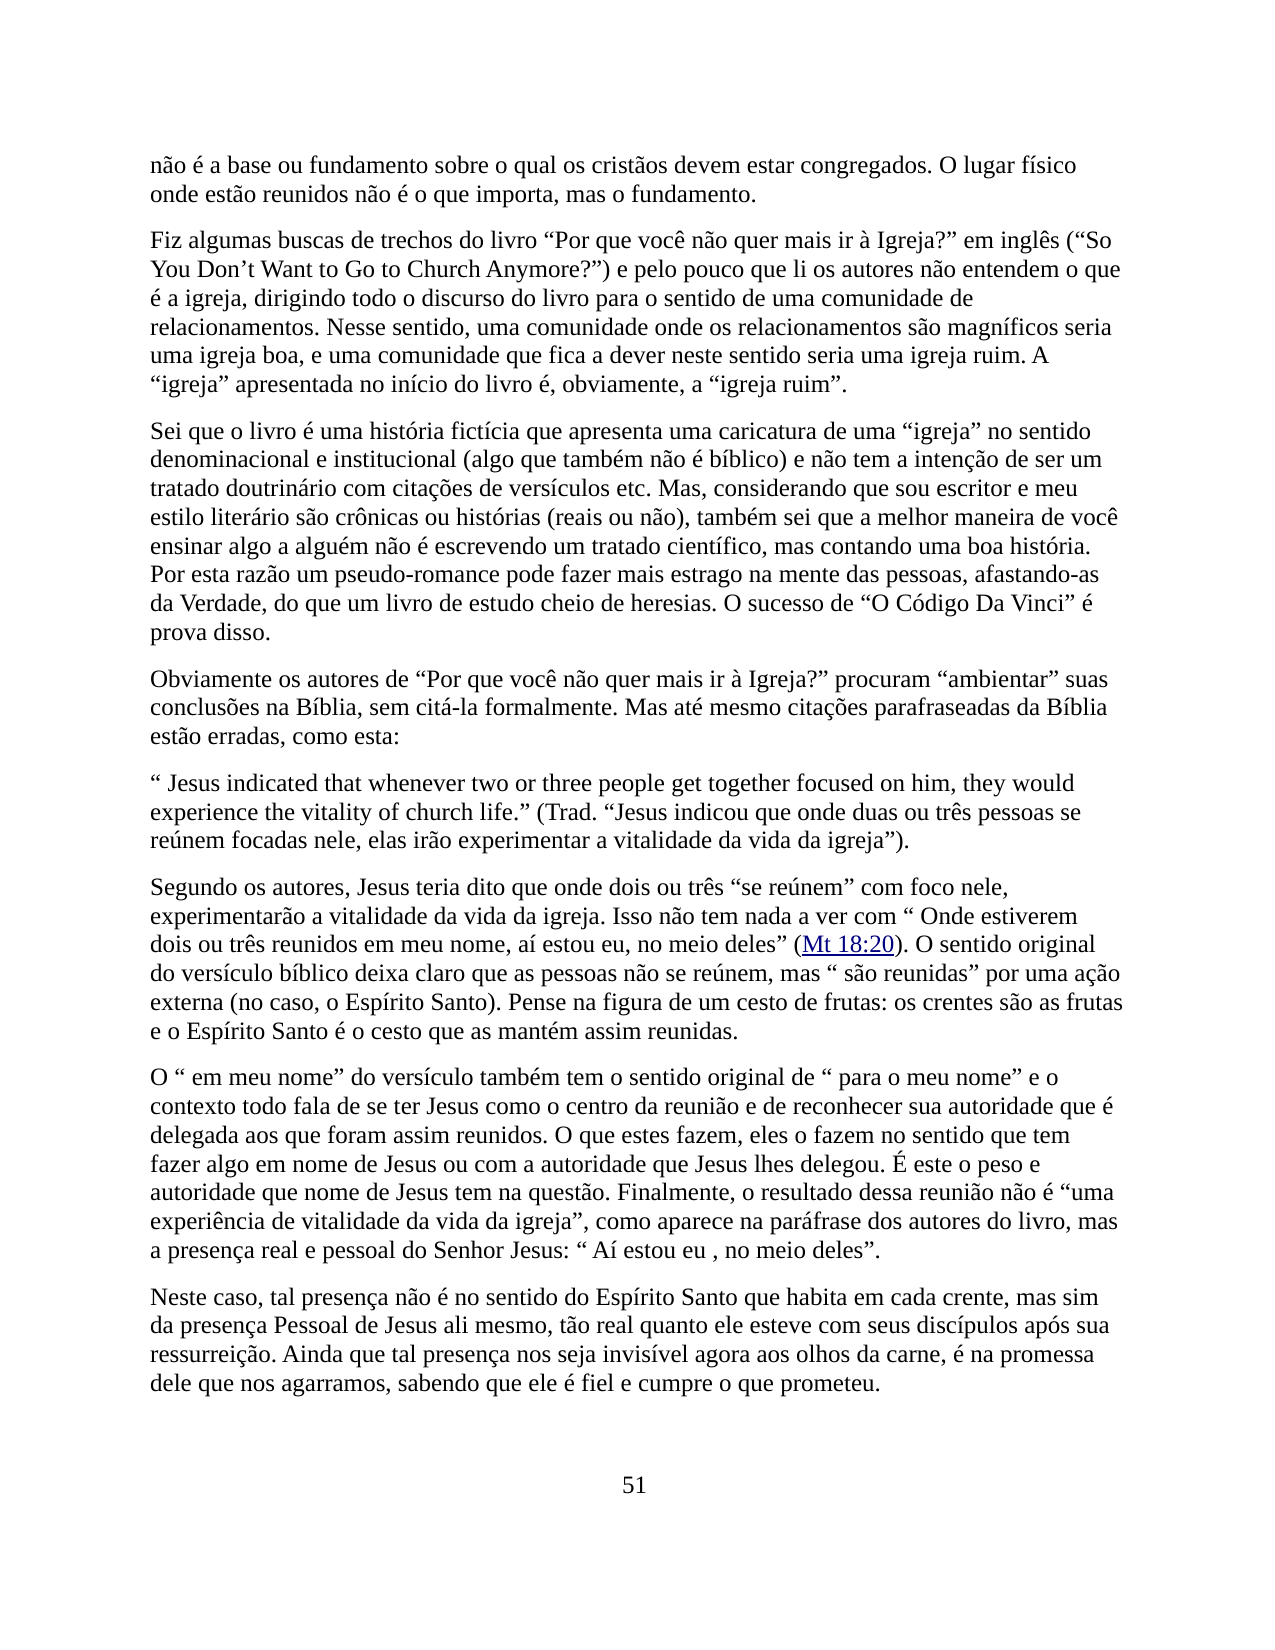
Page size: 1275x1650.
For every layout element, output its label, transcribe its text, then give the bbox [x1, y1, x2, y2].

text Fiz algumas buscas de trechos do livro “Por que você não quer mais ir à Igreja?” em inglês (“So You Don’t Want to Go to Church Anymore?”) e pelo pouco que li os autores não entendem o que é a igreja, dirigindo todo o discurso do livro para o sentido de uma comunidade de relacionamentos. Nesse sentido, uma comunidade onde os relacionamentos são magníficos seria uma igreja boa, e uma comunidade que fica a dever neste sentido seria uma igreja ruim. A “igreja” apresentada no início do livro é, obviamente, a “igreja ruim”. [150, 225, 1125, 398]
text O “ em meu nome” do versículo também tem o sentido original de “ para o meu nome” e o contexto todo fala de se ter Jesus como o centro da reunião e de reconhecer sua autoridade que é delegada aos que foram assim reunidos. O que estes fazem, eles o fazem no sentido que tem fazer algo em nome de Jesus ou com a autoridade que Jesus lhes delegou. É este o peso e autoridade que nome de Jesus tem na questão. Finalmente, o resultado dessa reunião não é “uma experiência de vitalidade da vida da igreja”, como aparece na paráfrase dos autores do livro, mas a presença real e pessoal do Senhor Jesus: “ Aí estou eu , no meio deles”. [150, 1062, 1125, 1264]
text Obviamente os autores de “Por que você não quer mais ir à Igreja?” procuram “ambientar” suas conclusões na Bíblia, sem citá-la formalmente. Mas até mesmo citações parafraseadas da Bíblia estão erradas, como esta: [150, 664, 1125, 750]
text Sei que o livro é uma história fictícia que apresenta uma caricatura de uma “igreja” no sentido denominacional e institucional (algo que também não é bíblico) e não tem a intenção de ser um tratado doutrinário com citações de versículos etc. Mas, considerando que sou escritor e meu estilo literário são crônicas ou histórias (reais ou não), também sei que a melhor maneira de você ensinar algo a alguém não é escrevendo um tratado científico, mas contando uma boa história. Por esta razão um pseudo-romance pode fazer mais estrago na mente das pessoas, afastando-as da Verdade, do que um livro de estudo cheio de heresias. O sucesso de “O Código Da Vinci” é prova disso. [150, 416, 1125, 646]
text Segundo os autores, Jesus teria dito que onde dois ou três “se reúnem” com foco nele, experimentarão a vitalidade da vida da igreja. Isso não tem nada a ver com “ Onde estiverem dois ou três reunidos em meu nome, aí estou eu, no meio deles” (Mt 18:20). O sentido original do versículo bíblico deixa claro que as pessoas não se reúnem, mas “ são reunidas” por uma ação externa (no caso, o Espírito Santo). Pense na figura de um cesto de frutas: os crentes são as frutas e o Espírito Santo é o cesto que as mantém assim reunidas. [150, 872, 1125, 1044]
text Neste caso, tal presença não é no sentido do Espírito Santo que habita em cada crente, mas sim da presença Pessoal de Jesus ali mesmo, tão real quanto ele esteve com seus discípulos após sua ressurreição. Ainda que tal presença nos seja invisível agora aos olhos da carne, é na promessa dele que nos agarramos, sabendo que ele é fiel e cumpre o que prometeu. [150, 1282, 1125, 1397]
text não é a base ou fundamento sobre o qual os cristãos devem estar congregados. O lugar físico onde estão reunidos não é o que importa, mas o fundamento. [150, 150, 1125, 207]
text “ Jesus indicated that whenever two or three people get together focused on him, they would experience the vitality of church life.” (Trad. “Jesus indicou que onde duas ou três pessoas se reúnem focadas nele, elas irão experimentar a vitalidade da vida da igreja”). [150, 768, 1125, 854]
